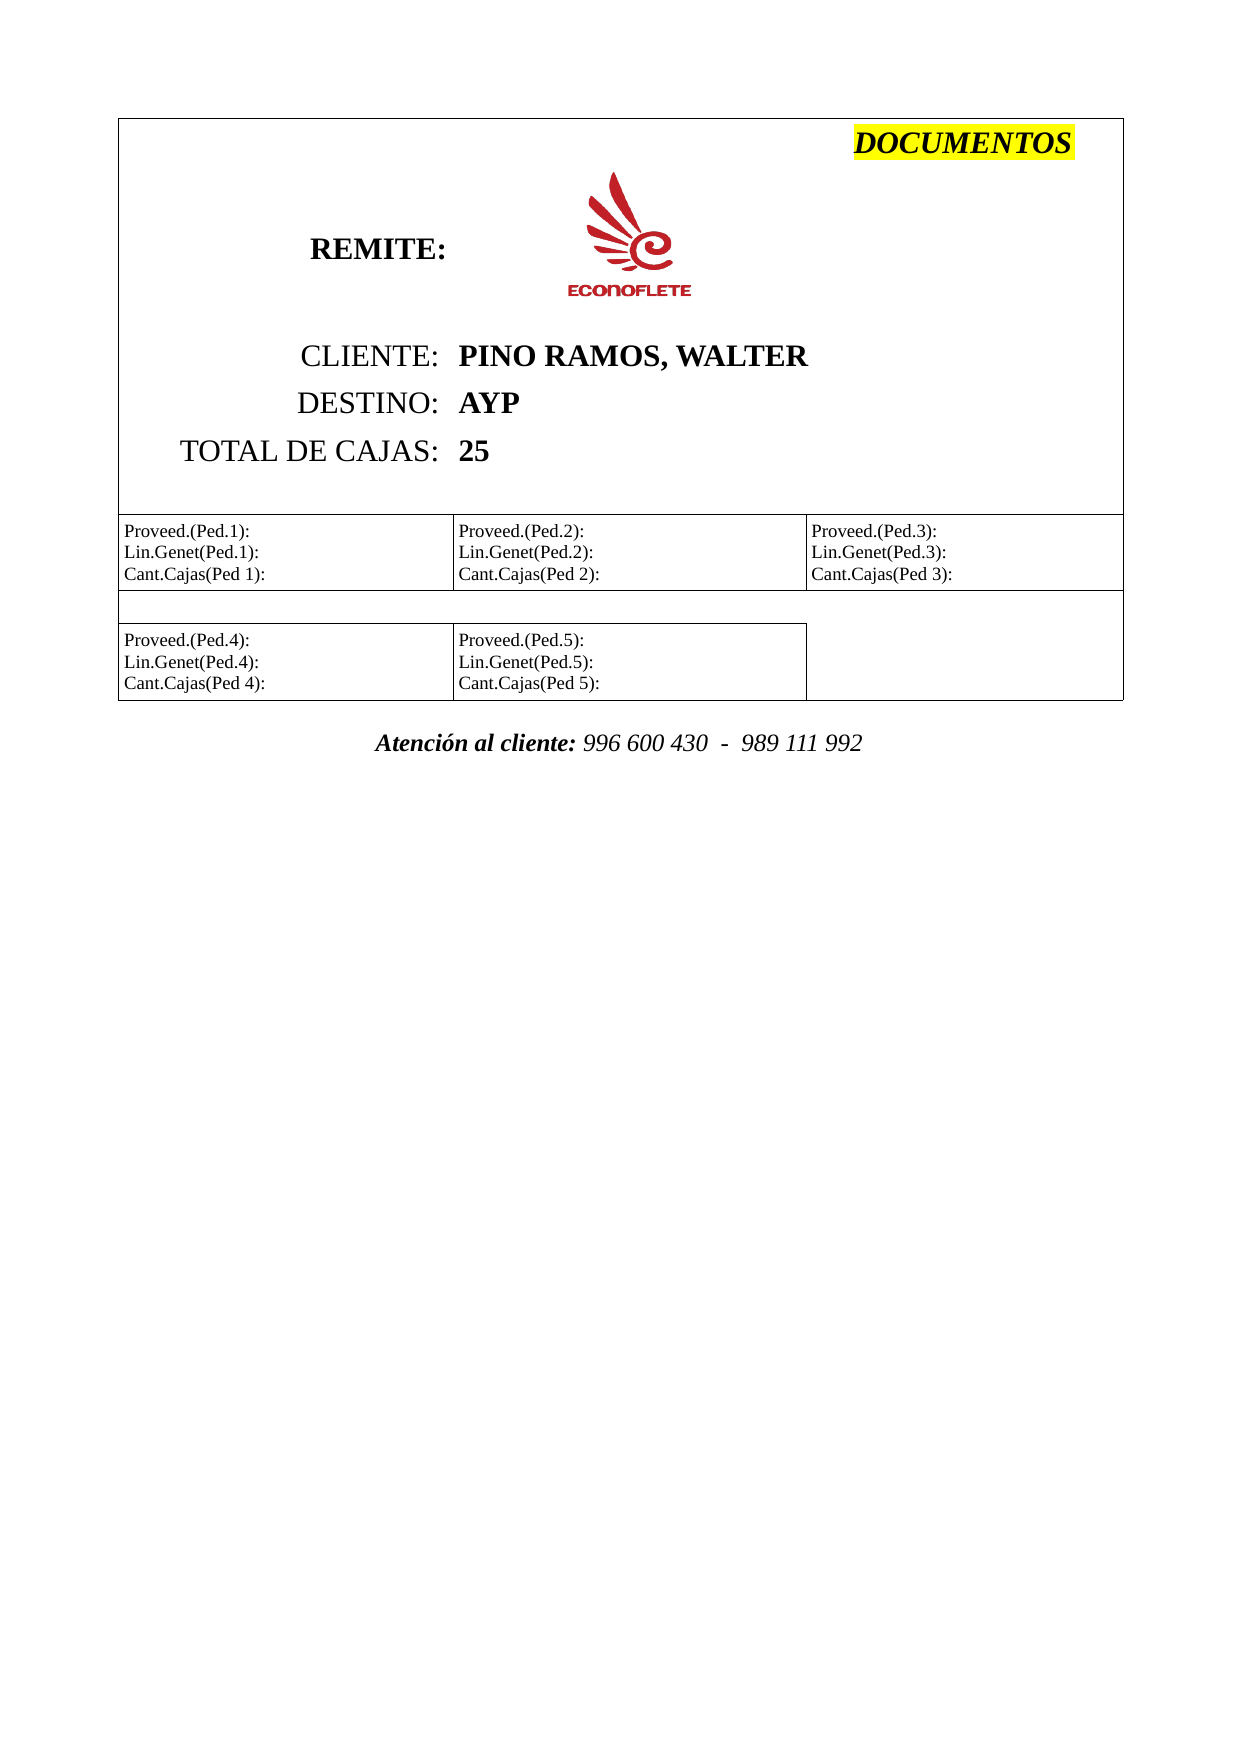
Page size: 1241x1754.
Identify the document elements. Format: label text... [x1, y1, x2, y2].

table_cell DESTINO: [119, 379, 453, 426]
table_cell Proveed.(Ped.5): Lin.Genet(Ped.5): Cant.Cajas(Ped 5): [454, 624, 806, 699]
table_cell Proveed.(Ped.4): Lin.Genet(Ped.4): Cant.Cajas(Ped 4): [119, 624, 453, 699]
table_cell [119, 474, 453, 514]
table_cell CLIENTE: [119, 332, 453, 379]
picture [552, 171, 707, 297]
table_cell [453, 591, 806, 623]
table_cell TOTAL DE CAJAS: [119, 426, 453, 474]
table_cell [806, 166, 1123, 332]
table_cell AYP [453, 379, 806, 426]
table_cell [453, 474, 806, 514]
table_cell [806, 474, 1123, 514]
table_cell Proveed.(Ped.1): Lin.Genet(Ped.1): Cant.Cajas(Ped 1): [119, 515, 453, 590]
table_cell [453, 166, 806, 332]
table_cell [119, 591, 453, 623]
table_header DOCUMENTOS [806, 119, 1123, 166]
table_cell [806, 591, 1123, 623]
table_cell Proveed.(Ped.2): Lin.Genet(Ped.2): Cant.Cajas(Ped 2): [454, 515, 806, 590]
table_cell PINO RAMOS, WALTER [453, 332, 1123, 379]
table_cell [806, 379, 1123, 426]
table_cell [807, 623, 1123, 699]
text Atención al cliente: 996 600 430 - 989 111 992 [118, 728, 1122, 757]
table_header [453, 119, 806, 166]
table_cell Proveed.(Ped.3): Lin.Genet(Ped.3): Cant.Cajas(Ped 3): [807, 515, 1123, 590]
table_cell REMITE: [119, 166, 453, 332]
table_cell 25 [453, 426, 1123, 474]
table_header [119, 119, 453, 166]
